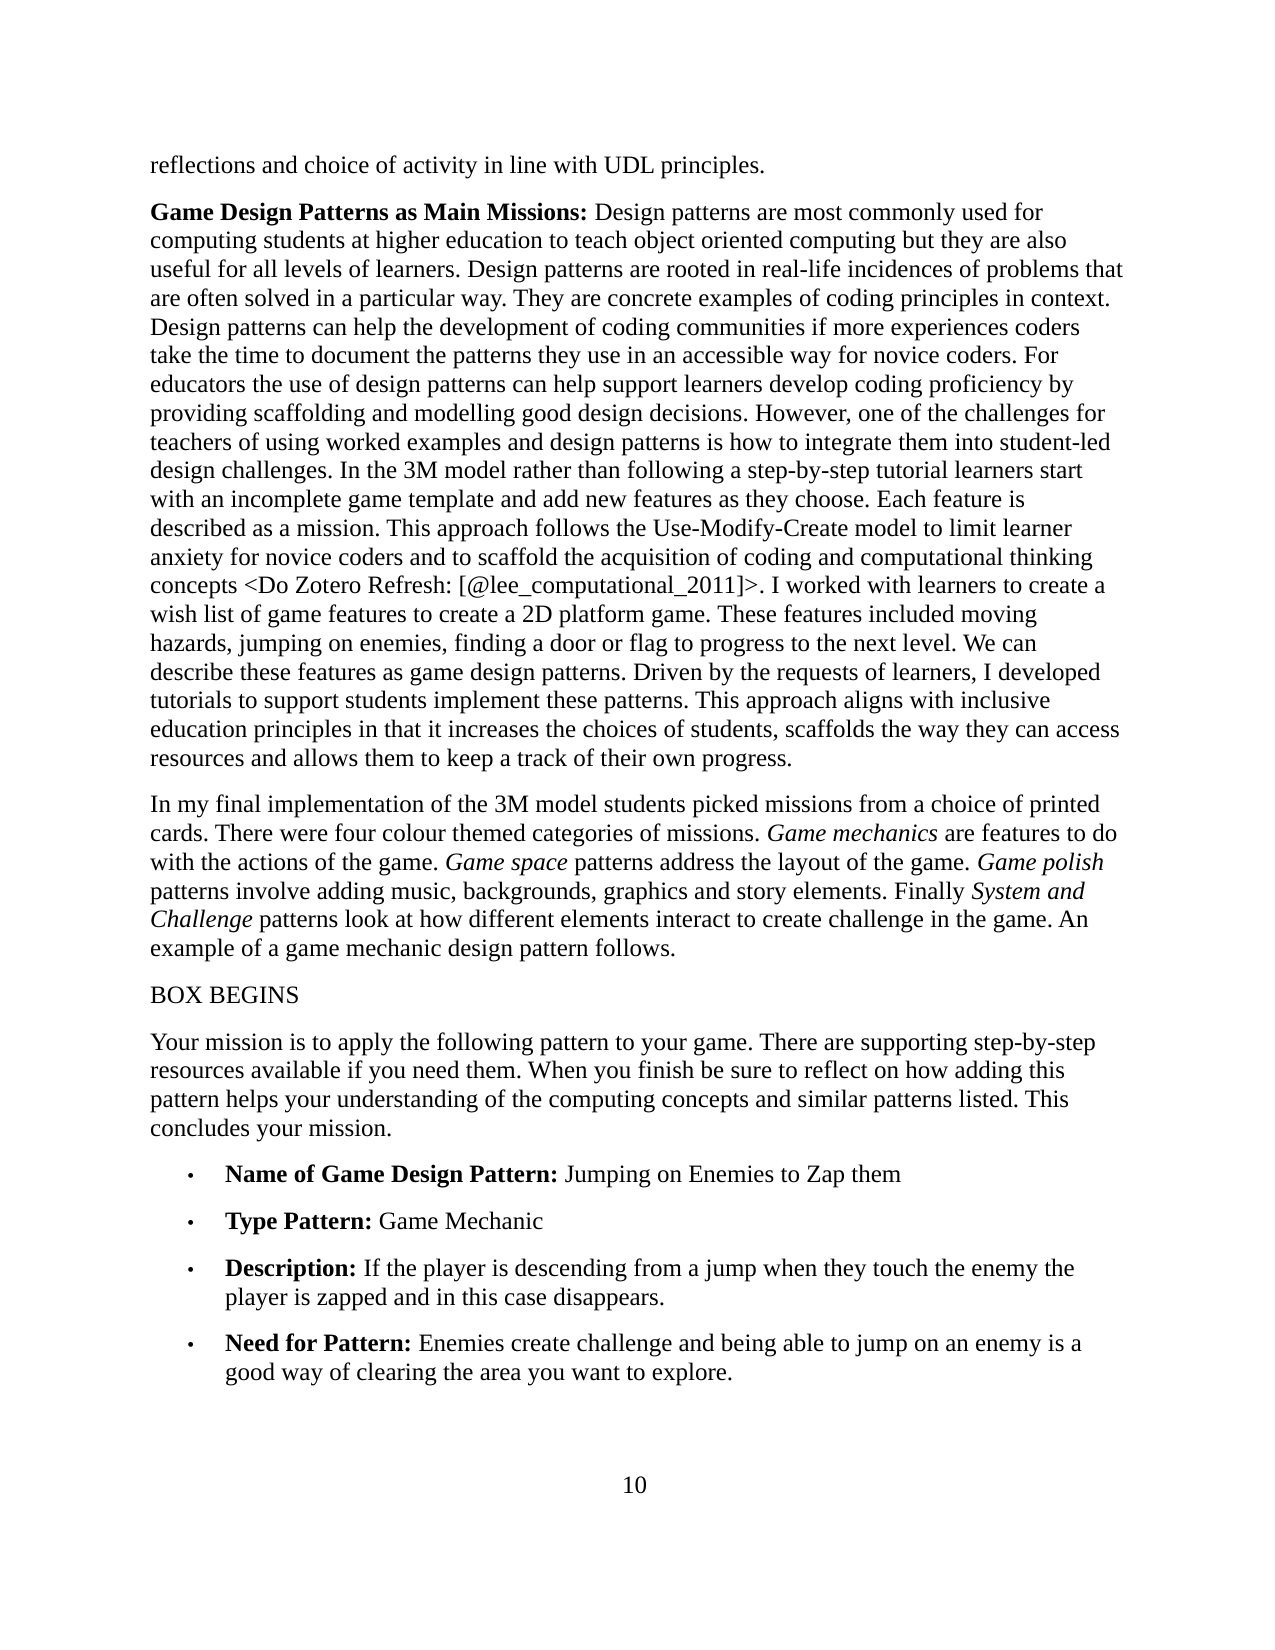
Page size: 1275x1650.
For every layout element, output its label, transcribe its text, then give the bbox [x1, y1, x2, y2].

text In my final implementation of the 3M model students picked missions from a choice of printed cards. There were four colour themed categories of missions. Game mechanics are features to do with the actions of the game. Game space patterns address the layout of the game. Game polish patterns involve adding music, backgrounds, graphics and story elements. Finally System and Challenge patterns look at how different elements interact to create challenge in the game. An example of a game mechanic design pattern follows. [150, 789, 1125, 962]
list Type Pattern: Game Mechanic [187, 1206, 1125, 1235]
text BOX BEGINS [150, 980, 1125, 1009]
list Name of Game Design Pattern: Jumping on Enemies to Zap them [187, 1159, 1125, 1188]
text Your mission is to apply the following pattern to your game. There are supporting step-by-step resources available if you need them. When you finish be sure to reflect on how adding this pattern helps your understanding of the computing concepts and similar patterns listed. This concludes your mission. [150, 1027, 1125, 1142]
list Description: If the player is descending from a jump when they touch the enemy the player is zapped and in this case disappears. [187, 1253, 1125, 1310]
list Need for Pattern: Enemies create challenge and being able to jump on an enemy is a good way of clearing the area you want to explore. [187, 1328, 1125, 1386]
text Game Design Patterns as Main Missions: Design patterns are most commonly used for computing students at higher education to teach object oriented computing but they are also useful for all levels of learners. Design patterns are rooted in real-life incidences of problems that are often solved in a particular way. They are concrete examples of coding principles in context. Design patterns can help the development of coding communities if more experiences coders take the time to document the patterns they use in an accessible way for novice coders. For educators the use of design patterns can help support learners develop coding proficiency by providing scaffolding and modelling good design decisions. However, one of the challenges for teachers of using worked examples and design patterns is how to integrate them into student-led design challenges. In the 3M model rather than following a step-by-step tutorial learners start with an incomplete game template and add new features as they choose. Each feature is described as a mission. This approach follows the Use-Modify-Create model to limit learner anxiety for novice coders and to scaffold the acquisition of coding and computational thinking concepts <Do Zotero Refresh: [@lee_computational_2011]>. I worked with learners to create a wish list of game features to create a 2D platform game. These features included moving hazards, jumping on enemies, finding a door or flag to progress to the next level. We can describe these features as game design patterns. Driven by the requests of learners, I developed tutorials to support students implement these patterns. This approach aligns with inclusive education principles in that it increases the choices of students, scaffolds the way they can access resources and allows them to keep a track of their own progress. [150, 197, 1125, 772]
text reflections and choice of activity in line with UDL principles. [150, 150, 1125, 179]
